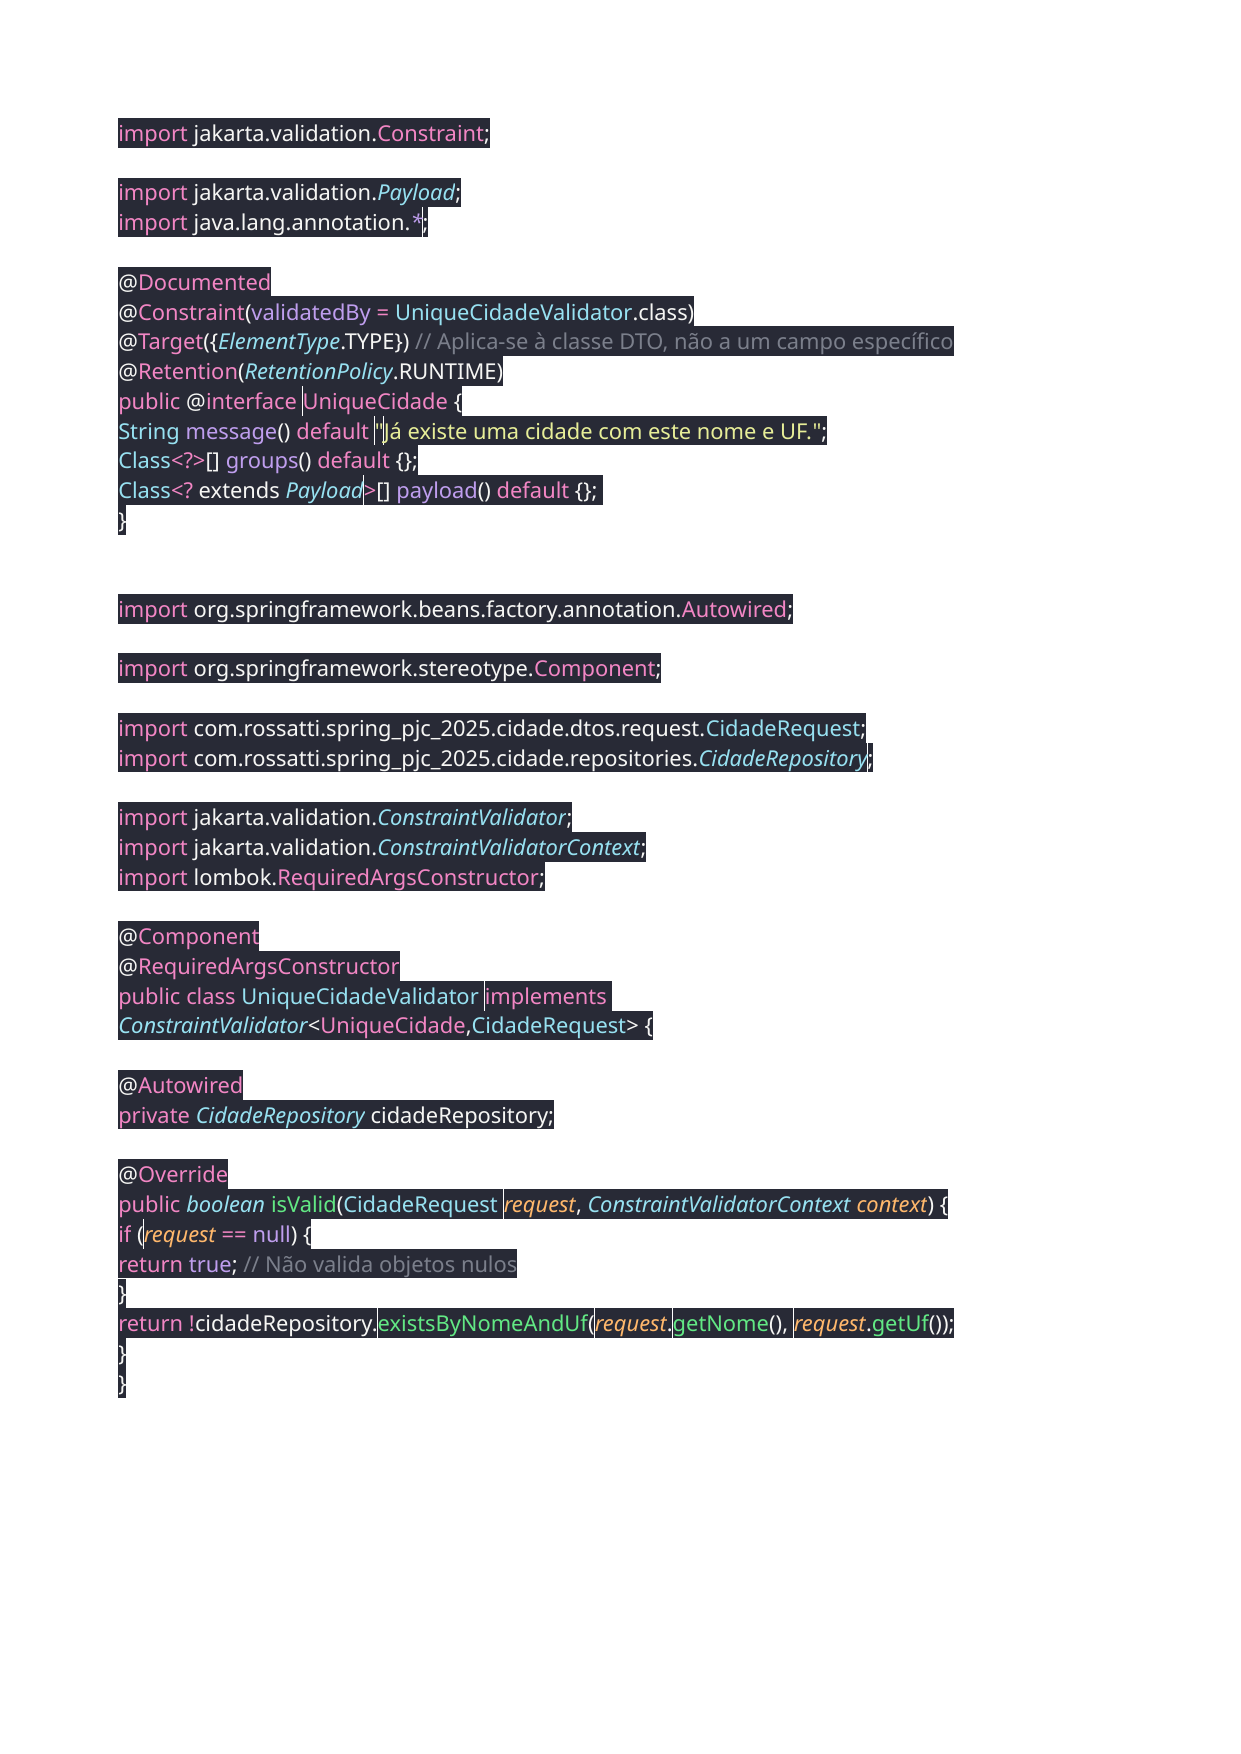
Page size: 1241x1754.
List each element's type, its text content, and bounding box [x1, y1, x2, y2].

text @Autowired [118, 1070, 1122, 1100]
text import java.lang.annotation.*; [118, 207, 1122, 237]
text @Component [118, 921, 1122, 951]
text import org.springframework.stereotype.Component; [118, 653, 1122, 683]
text import jakarta.validation.ConstraintValidator; [118, 802, 1122, 832]
text } [118, 1278, 1122, 1308]
text private CidadeRepository cidadeRepository; [118, 1100, 1122, 1129]
text return !cidadeRepository.existsByNomeAndUf(request.getNome(), request.getUf()); [118, 1308, 1122, 1338]
text import com.rossatti.spring_pjc_2025.cidade.repositories.CidadeRepository; [118, 743, 1122, 772]
text if (request == null) { [118, 1219, 1122, 1249]
text return true; // Não valida objetos nulos [118, 1249, 1122, 1278]
text import jakarta.validation.Constraint; [118, 118, 1122, 148]
text @Target({ElementType.TYPE}) // Aplica-se à classe DTO, não a um campo específico [118, 326, 1122, 356]
text public @interface UniqueCidade { [118, 386, 1122, 416]
text @Documented [118, 267, 1122, 296]
text @Constraint(validatedBy = UniqueCidadeValidator.class) [118, 296, 1122, 326]
text import lombok.RequiredArgsConstructor; [118, 862, 1122, 891]
text public class UniqueCidadeValidator implements ConstraintValidator<UniqueCidade,CidadeRequest> { [118, 981, 1122, 1040]
text @Override [118, 1159, 1122, 1189]
text Class<?>[] groups() default {}; [118, 445, 1122, 475]
text Class<? extends Payload>[] payload() default {}; [118, 475, 1122, 505]
text import org.springframework.beans.factory.annotation.Autowired; [118, 594, 1122, 624]
text } [118, 505, 1122, 535]
text String message() default "Já existe uma cidade com este nome e UF."; [118, 416, 1122, 445]
text } [118, 1338, 1122, 1368]
text } [118, 1368, 1122, 1398]
text @Retention(RetentionPolicy.RUNTIME) [118, 356, 1122, 386]
text @RequiredArgsConstructor [118, 951, 1122, 981]
text import jakarta.validation.ConstraintValidatorContext; [118, 832, 1122, 862]
text public boolean isValid(CidadeRequest request, ConstraintValidatorContext context) { [118, 1189, 1122, 1219]
text import com.rossatti.spring_pjc_2025.cidade.dtos.request.CidadeRequest; [118, 713, 1122, 743]
text import jakarta.validation.Payload; [118, 177, 1122, 207]
